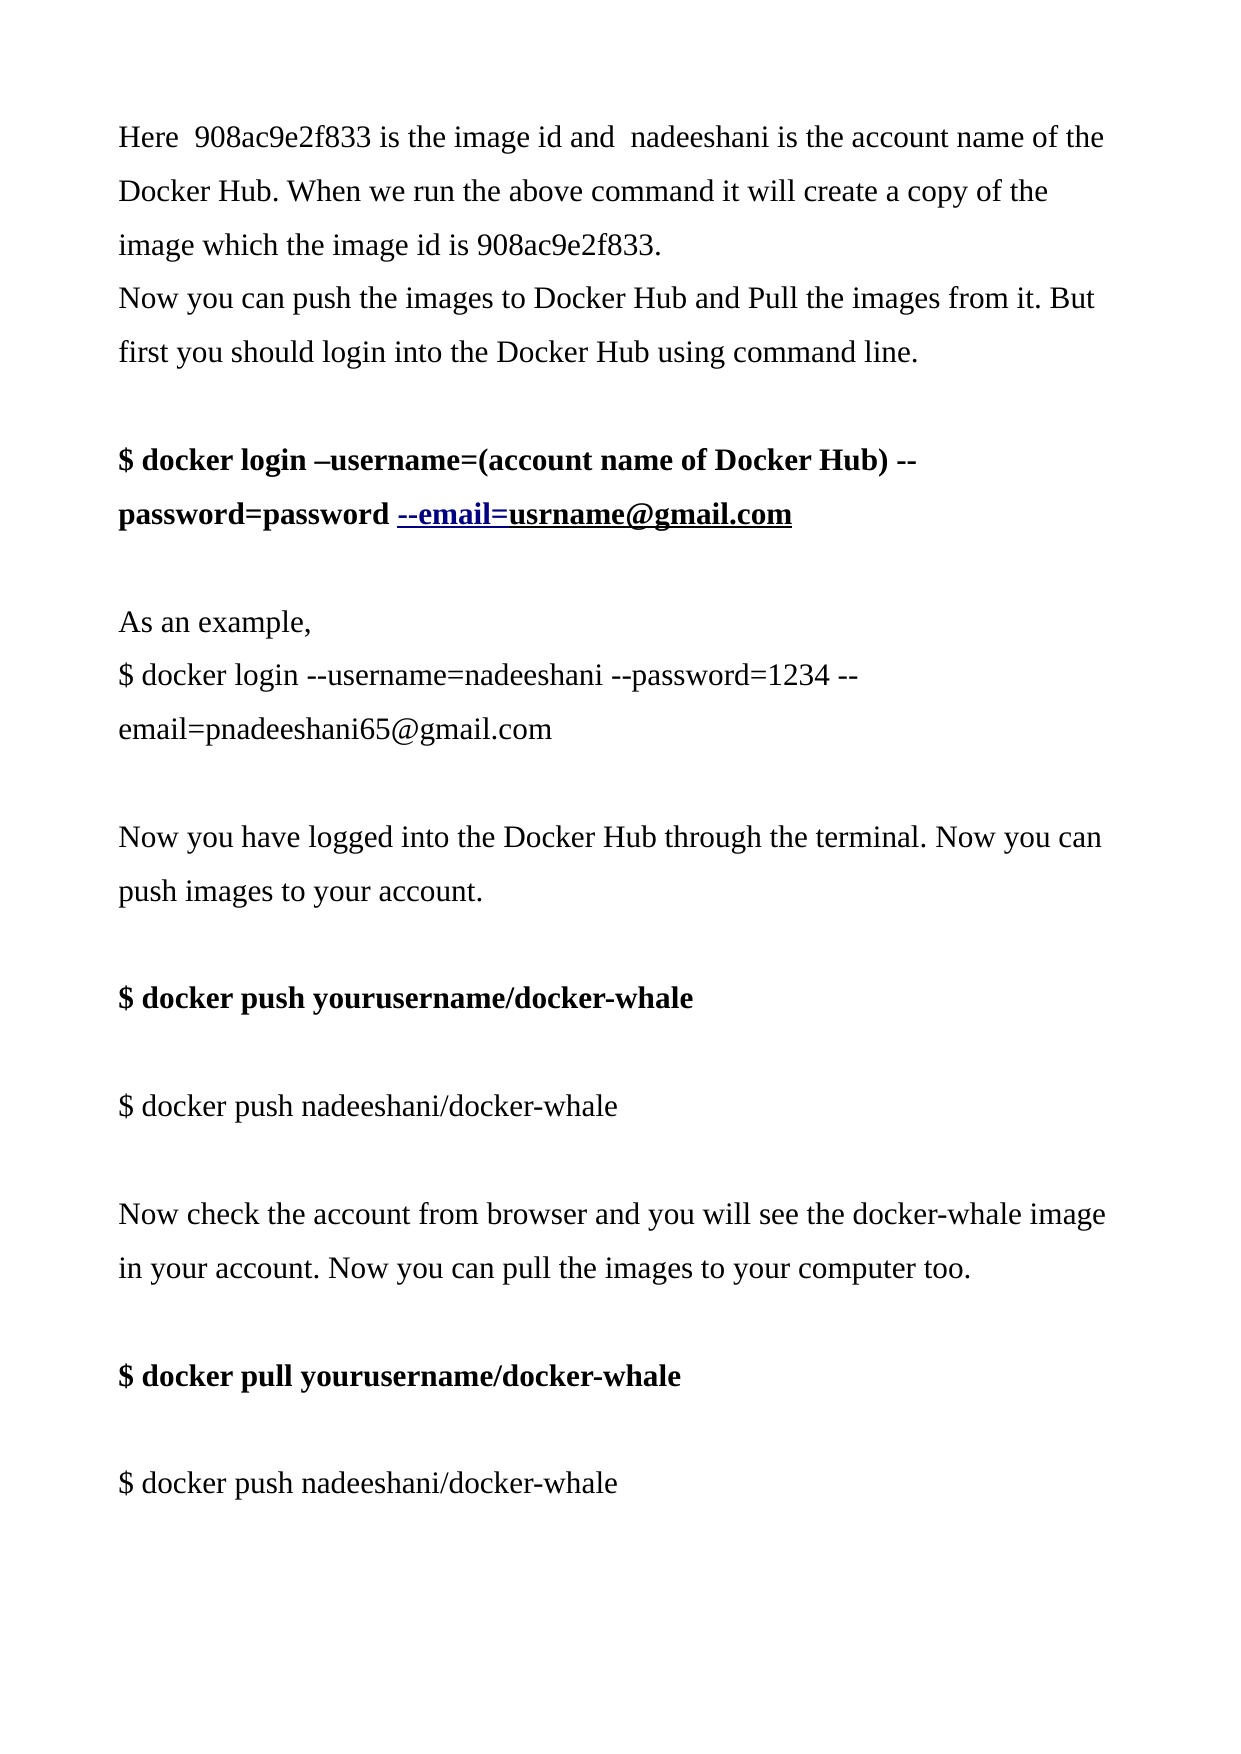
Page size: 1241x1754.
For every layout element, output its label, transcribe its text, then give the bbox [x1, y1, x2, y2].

text $ docker login –username=(account name of Docker Hub) --password=password --email=usrname@gmail.com [118, 441, 1122, 531]
text Now you have logged into the Docker Hub through the terminal. Now you can push images to your account. [118, 818, 1122, 908]
text $ docker push nadeeshani/docker-whale [118, 1464, 1122, 1500]
text As an example, [118, 603, 1122, 639]
text $ docker pull yourusername/docker-whale [118, 1357, 1122, 1393]
text $ docker login --username=nadeeshani --password=1234 --email=pnadeeshani65@gmail.com [118, 657, 1122, 746]
text $ docker push yourusername/docker-whale [118, 980, 1122, 1016]
text Here 908ac9e2f833 is the image id and nadeeshani is the account name of the Docker Hub. When we run the above command it will create a copy of the image which the image id is 908ac9e2f833. [118, 118, 1122, 262]
text $ docker push nadeeshani/docker-whale [118, 1087, 1122, 1123]
text Now you can push the images to Docker Hub and Pull the images from it. But first you should login into the Docker Hub using command line. [118, 280, 1122, 369]
text Now check the account from browser and you will see the docker-whale image in your account. Now you can pull the images to your computer too. [118, 1195, 1122, 1285]
